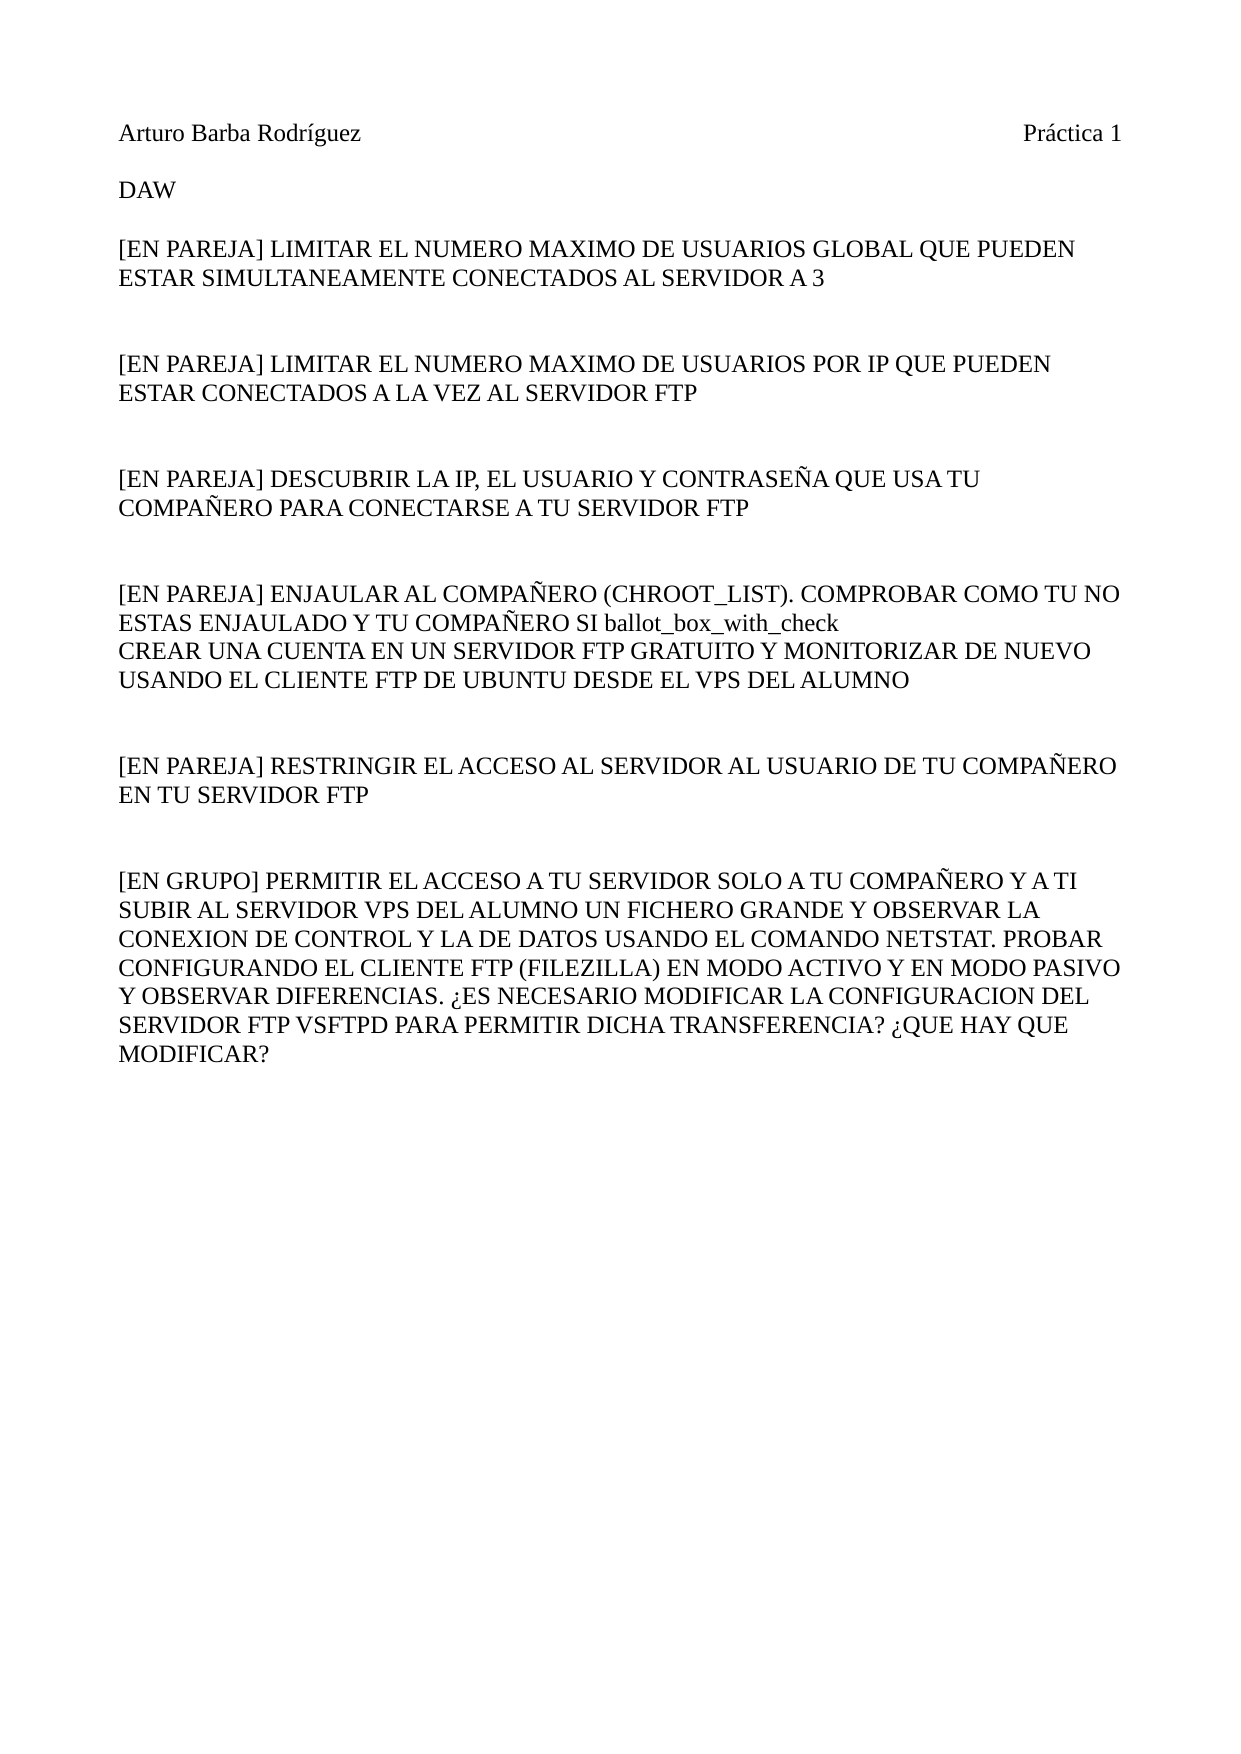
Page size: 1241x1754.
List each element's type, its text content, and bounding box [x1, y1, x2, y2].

text SUBIR AL SERVIDOR VPS DEL ALUMNO UN FICHERO GRANDE Y OBSERVAR LA CONEXION DE CONTROL Y LA DE DATOS USANDO EL COMANDO NETSTAT. PROBAR CONFIGURANDO EL CLIENTE FTP (FILEZILLA) EN MODO ACTIVO Y EN MODO PASIVO Y OBSERVAR DIFERENCIAS. ¿ES NECESARIO MODIFICAR LA CONFIGURACION DEL SERVIDOR FTP VSFTPD PARA PERMITIR DICHA TRANSFERENCIA? ¿QUE HAY QUE MODIFICAR? [118, 895, 1122, 1068]
text [EN PAREJA] LIMITAR EL NUMERO MAXIMO DE USUARIOS POR IP QUE PUEDEN ESTAR CONECTADOS A LA VEZ AL SERVIDOR FTP [118, 349, 1122, 406]
text [EN PAREJA] ENJAULAR AL COMPAÑERO (CHROOT_LIST). COMPROBAR COMO TU NO ESTAS ENJAULADO Y TU COMPAÑERO SI ballot_box_with_check [118, 579, 1122, 636]
text [EN PAREJA] LIMITAR EL NUMERO MAXIMO DE USUARIOS GLOBAL QUE PUEDEN ESTAR SIMULTANEAMENTE CONECTADOS AL SERVIDOR A 3 [118, 234, 1122, 291]
text [EN PAREJA] RESTRINGIR EL ACCESO AL SERVIDOR AL USUARIO DE TU COMPAÑERO EN TU SERVIDOR FTP [118, 751, 1122, 809]
text [EN GRUPO] PERMITIR EL ACCESO A TU SERVIDOR SOLO A TU COMPAÑERO Y A TI [118, 866, 1122, 895]
text [EN PAREJA] DESCUBRIR LA IP, EL USUARIO Y CONTRASEÑA QUE USA TU COMPAÑERO PARA CONECTARSE A TU SERVIDOR FTP [118, 464, 1122, 521]
text CREAR UNA CUENTA EN UN SERVIDOR FTP GRATUITO Y MONITORIZAR DE NUEVO USANDO EL CLIENTE FTP DE UBUNTU DESDE EL VPS DEL ALUMNO [118, 636, 1122, 694]
